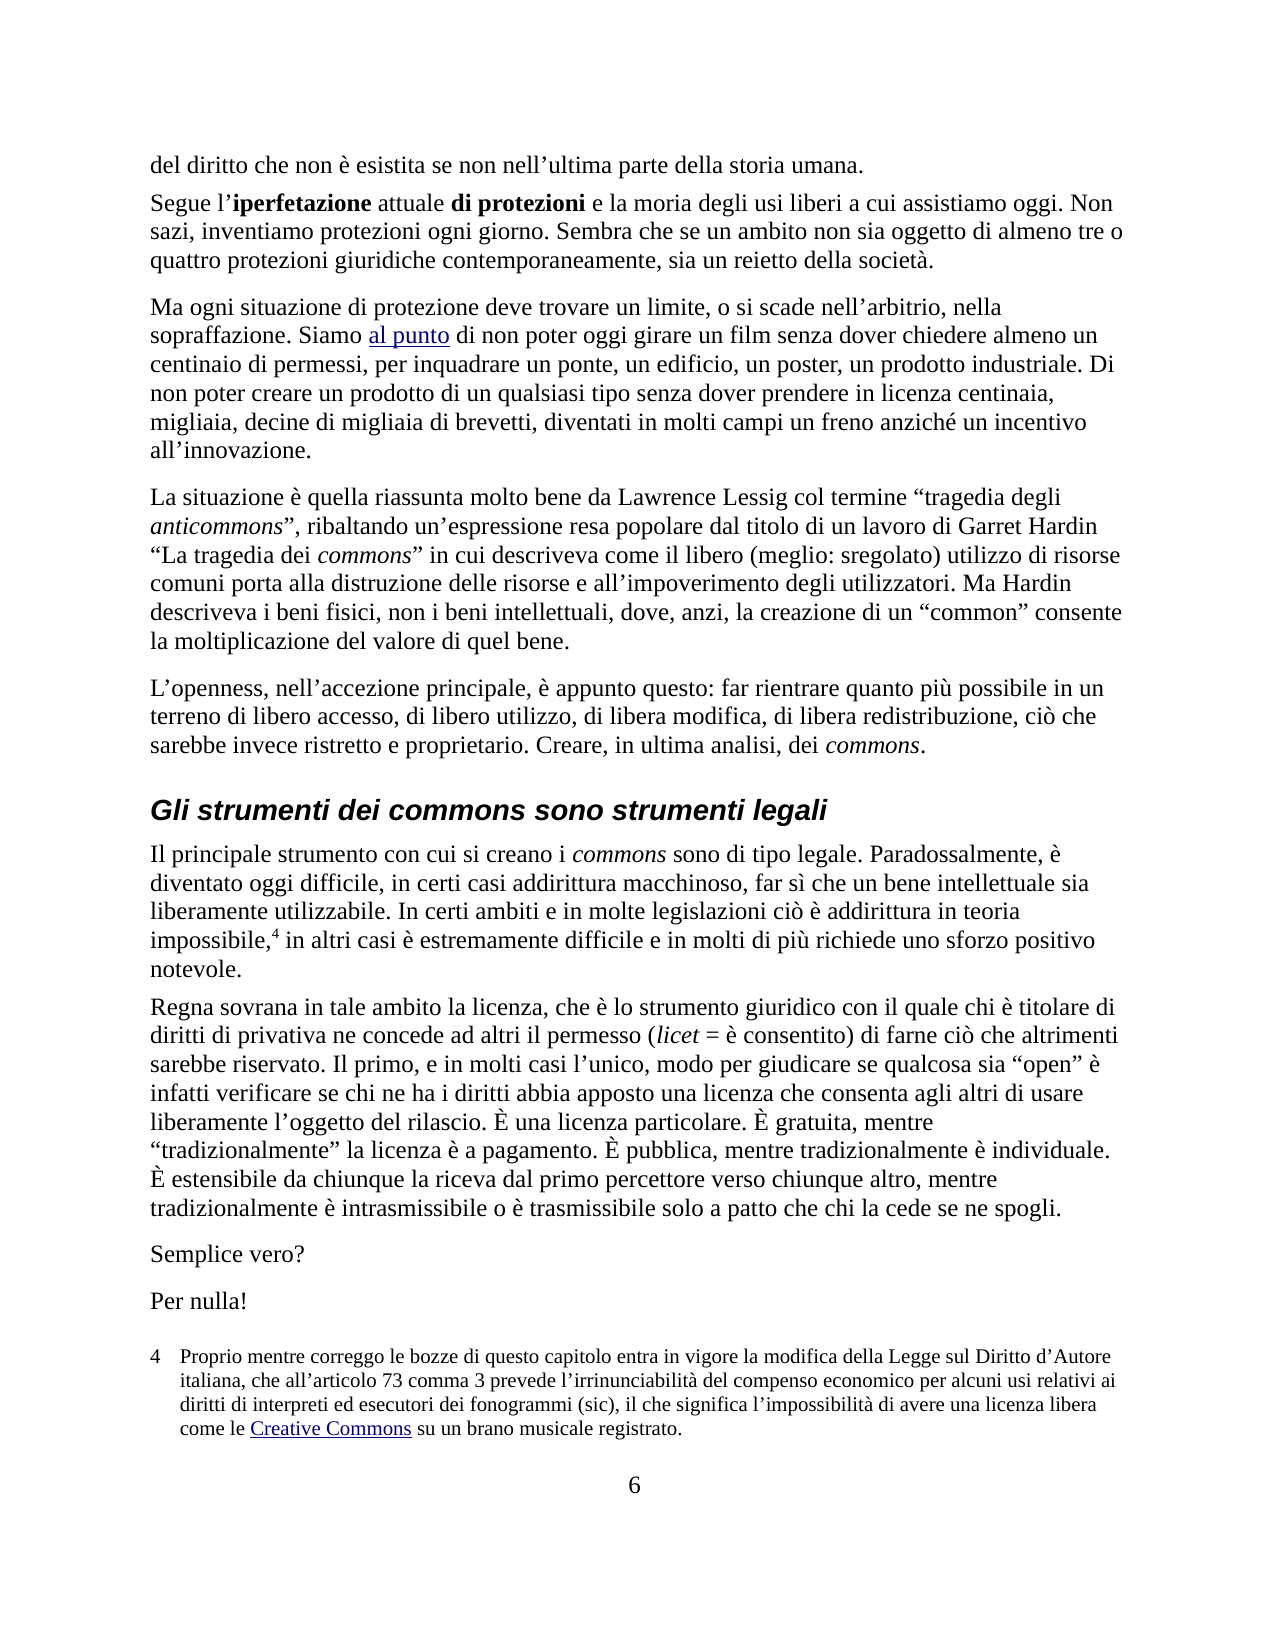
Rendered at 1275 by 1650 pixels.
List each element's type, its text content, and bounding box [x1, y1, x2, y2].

text L’openness, nell’accezione principale, è appunto questo: far rientrare quanto più possibile in un terreno di libero accesso, di libero utilizzo, di libera modifica, di libera redistribuzione, ciò che sarebbe invece ristretto e proprietario. Creare, in ultima analisi, dei commons. [150, 673, 1125, 759]
subtitle Gli strumenti dei commons sono strumenti legali [150, 793, 1125, 826]
text Il principale strumento con cui si creano i commons sono di tipo legale. Paradossalmente, è diventato oggi difficile, in certi casi addirittura macchinoso, far sì che un bene intellettuale sia liberamente utilizzabile. In certi ambiti e in molte legislazioni ciò è addirittura in teoria impossibile, in altri casi è estremamente difficile e in molti di più richiede uno sforzo positivo notevole. [150, 839, 1125, 983]
text Proprio mentre correggo le bozze di questo capitolo entra in vigore la modifica della Legge sul Diritto d’Autore italiana, che all’articolo 73 comma 3 prevede l’irrinunciabilità del compenso economico per alcuni usi relativi ai diritti di interpreti ed esecutori dei fonogrammi (sic), il che significa l’impossibilità di avere una licenza libera come le Creative Commons su un brano musicale registrato. [150, 1344, 1125, 1440]
text Segue l’iperfetazione attuale di protezioni e la moria degli usi liberi a cui assistiamo oggi. Non sazi, inventiamo protezioni ogni giorno. Sembra che se un ambito non sia oggetto di almeno tre o quattro protezioni giuridiche contemporaneamente, sia un reietto della società. [150, 188, 1125, 274]
text Semplice vero? [150, 1239, 1125, 1268]
text Ma ogni situazione di protezione deve trovare un limite, o si scade nell’arbitrio, nella sopraffazione. Siamo al punto di non poter oggi girare un film senza dover chiedere almeno un centinaio di permessi, per inquadrare un ponte, un edificio, un poster, un prodotto industriale. Di non poter creare un prodotto di un qualsiasi tipo senza dover prendere in licenza centinaia, migliaia, decine di migliaia di brevetti, diventati in molti campi un freno anziché un incentivo all’innovazione. [150, 292, 1125, 464]
text Per nulla! [150, 1286, 1125, 1315]
text La situazione è quella riassunta molto bene da Lawrence Lessig col termine “tragedia degli anticommons”, ribaltando un’espressione resa popolare dal titolo di un lavoro di Garret Hardin “La tragedia dei commons” in cui descriveva come il libero (meglio: sregolato) utilizzo di risorse comuni porta alla distruzione delle risorse e all’impoverimento degli utilizzatori. Ma Hardin descriveva i beni fisici, non i beni intellettuali, dove, anzi, la creazione di un “common” consente la moltiplicazione del valore di quel bene. [150, 482, 1125, 655]
text Regna sovrana in tale ambito la licenza, che è lo strumento giuridico con il quale chi è titolare di diritti di privativa ne concede ad altri il permesso (licet = è consentito) di farne ciò che altrimenti sarebbe riservato. Il primo, e in molti casi l’unico, modo per giudicare se qualcosa sia “open” è infatti verificare se chi ne ha i diritti abbia apposto una licenza che consenta agli altri di usare liberamente l’oggetto del rilascio. È una licenza particolare. È gratuita, mentre “tradizionalmente” la licenza è a pagamento. È pubblica, mentre tradizionalmente è individuale. È estensibile da chiunque la riceva dal primo percettore verso chiunque altro, mentre tradizionalmente è intrasmissibile o è trasmissibile solo a patto che chi la cede se ne spogli. [150, 992, 1125, 1222]
text del diritto che non è esistita se non nell’ultima parte della storia umana. [150, 150, 1125, 179]
